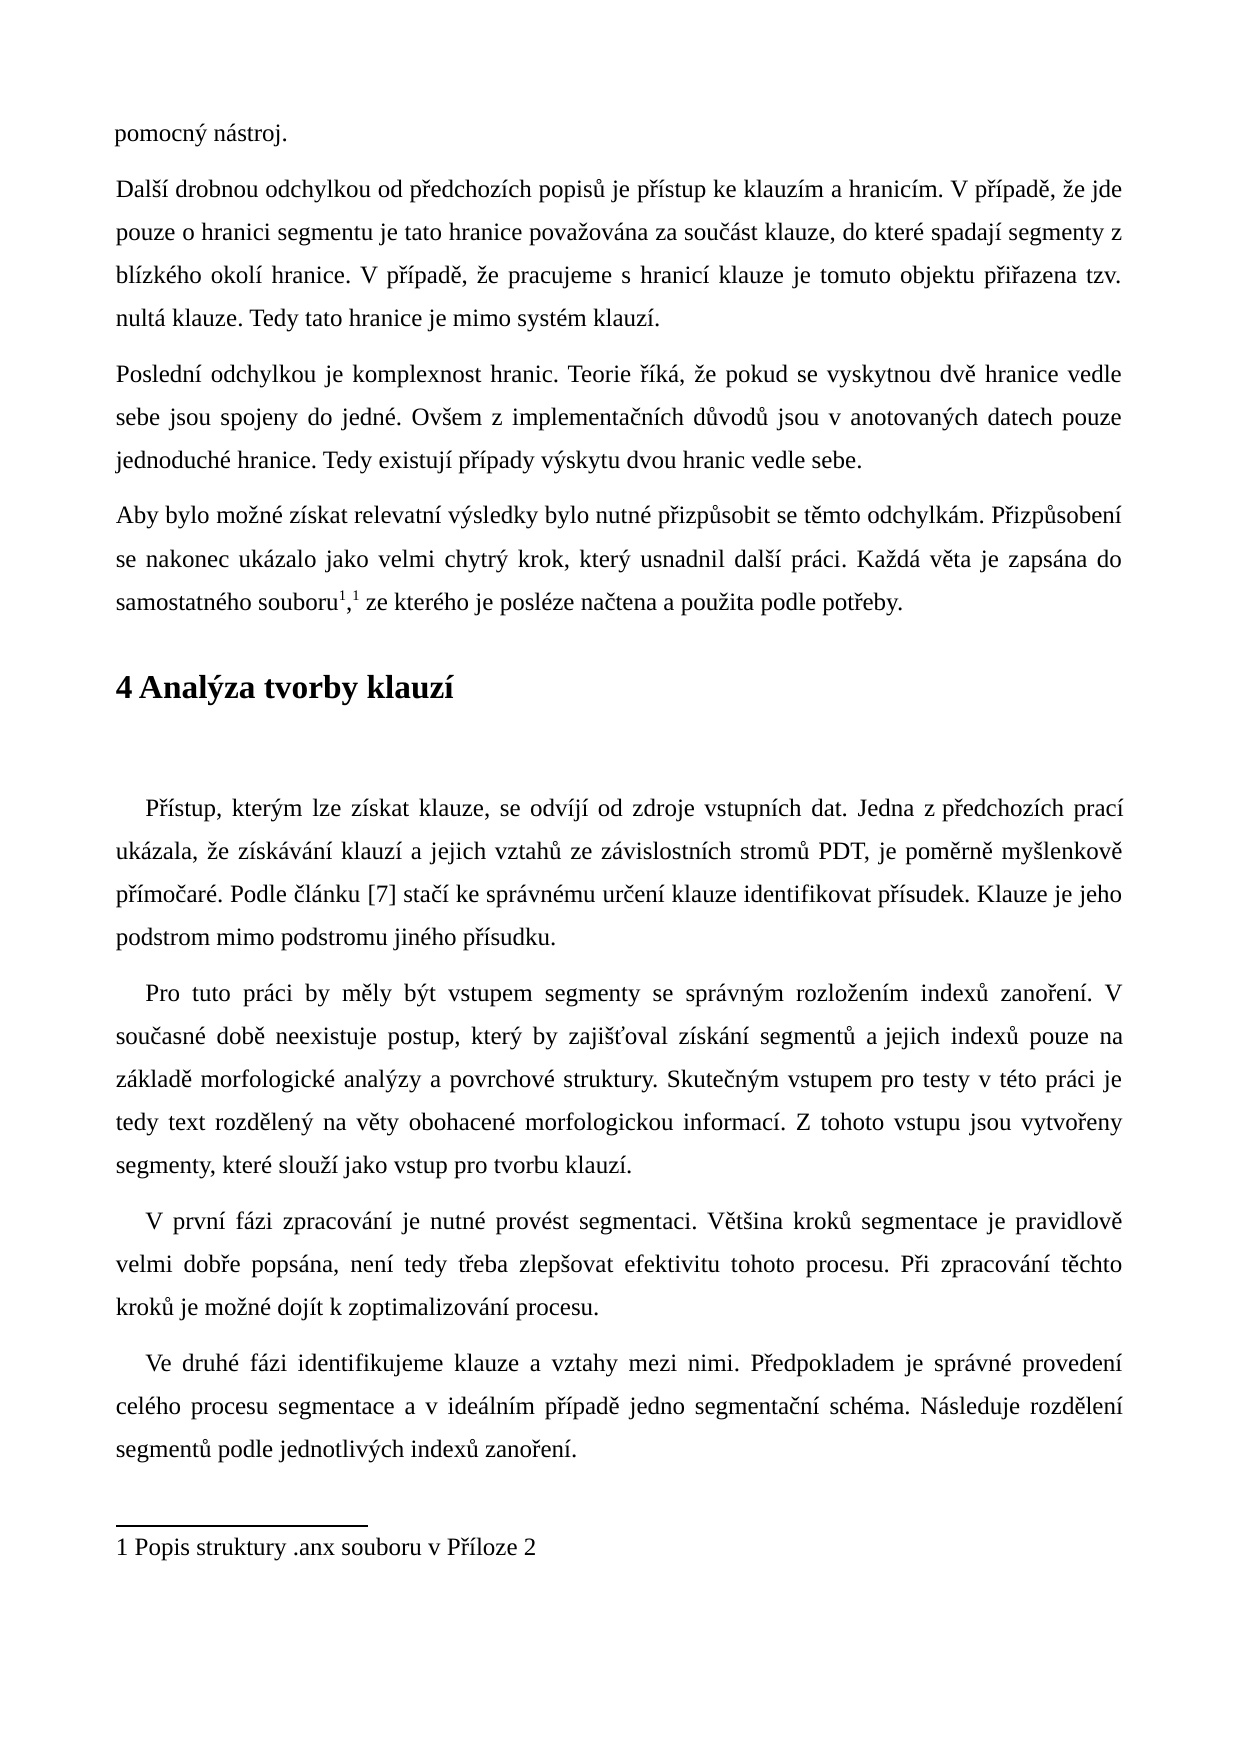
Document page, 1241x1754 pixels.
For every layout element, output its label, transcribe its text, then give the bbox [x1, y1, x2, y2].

text Popis struktury .anx souboru v Příloze 2 [116, 1532, 1123, 1561]
text Poslední odchylkou je komplexnost hranic. Teorie říká, že pokud se vyskytnou dvě hranice vedle sebe jsou spojeny do jedné. Ovšem z implementačních důvodů jsou v anotovaných datech pouze jednoduché hranice. Tedy existují případy výskytu dvou hranic vedle sebe. [116, 359, 1123, 474]
text Další drobnou odchylkou od předchozích popisů je přístup ke klauzím a hranicím. V případě, že jde pouze o hranici segmentu je tato hranice považována za součást klauze, do které spadají segmenty z blízkého okolí hranice. V případě, že pracujeme s hranicí klauze je tomuto objektu přiřazena tzv. nultá klauze. Tedy tato hranice je mimo systém klauzí. [116, 174, 1123, 332]
text Pro tuto práci by měly být vstupem segmenty se správným rozložením indexů zanoření. V současné době neexistuje postup, který by zajišťoval získání segmentů a jejich indexů pouze na základě morfologické analýzy a povrchové struktury. Skutečným vstupem pro testy v této práci je tedy text rozdělený na věty obohacené morfologickou informací. Z tohoto vstupu jsou vytvořeny segmenty, které slouží jako vstup pro tvorbu klauzí. [116, 978, 1123, 1179]
text pomocný nástroj. [114, 118, 1123, 147]
text Ve druhé fázi identifikujeme klauze a vztahy mezi nimi. Předpokladem je správné provedení celého procesu segmentace a v ideálním případě jedno segmentační schéma. Následuje rozdělení segmentů podle jednotlivých indexů zanoření. [116, 1348, 1123, 1463]
text V první fázi zpracování je nutné provést segmentaci. Většina kroků segmentace je pravidlově velmi dobře popsána, není tedy třeba zlepšovat efektivitu tohoto procesu. Při zpracování těchto kroků je možné dojít k zoptimalizování procesu. [116, 1206, 1123, 1321]
subtitle Analýza tvorby klauzí [116, 667, 1123, 706]
text Aby bylo možné získat relevatní výsledky bylo nutné přizpůsobit se těmto odchylkám. Přizpůsobení se nakonec ukázalo jako velmi chytrý krok, který usnadnil další práci. Každá věta je zapsána do samostatného souboru1, ze kterého je posléze načtena a použita podle potřeby. [116, 501, 1123, 616]
text Přístup, kterým lze získat klauze, se odvíjí od zdroje vstupních dat. Jedna z předchozích prací ukázala, že získávání klauzí a jejich vztahů ze závislostních stromů PDT, je poměrně myšlenkově přímočaré. Podle článku [7] stačí ke správnému určení klauze identifikovat přísudek. Klauze je jeho podstrom mimo podstromu jiného přísudku. [116, 793, 1123, 951]
